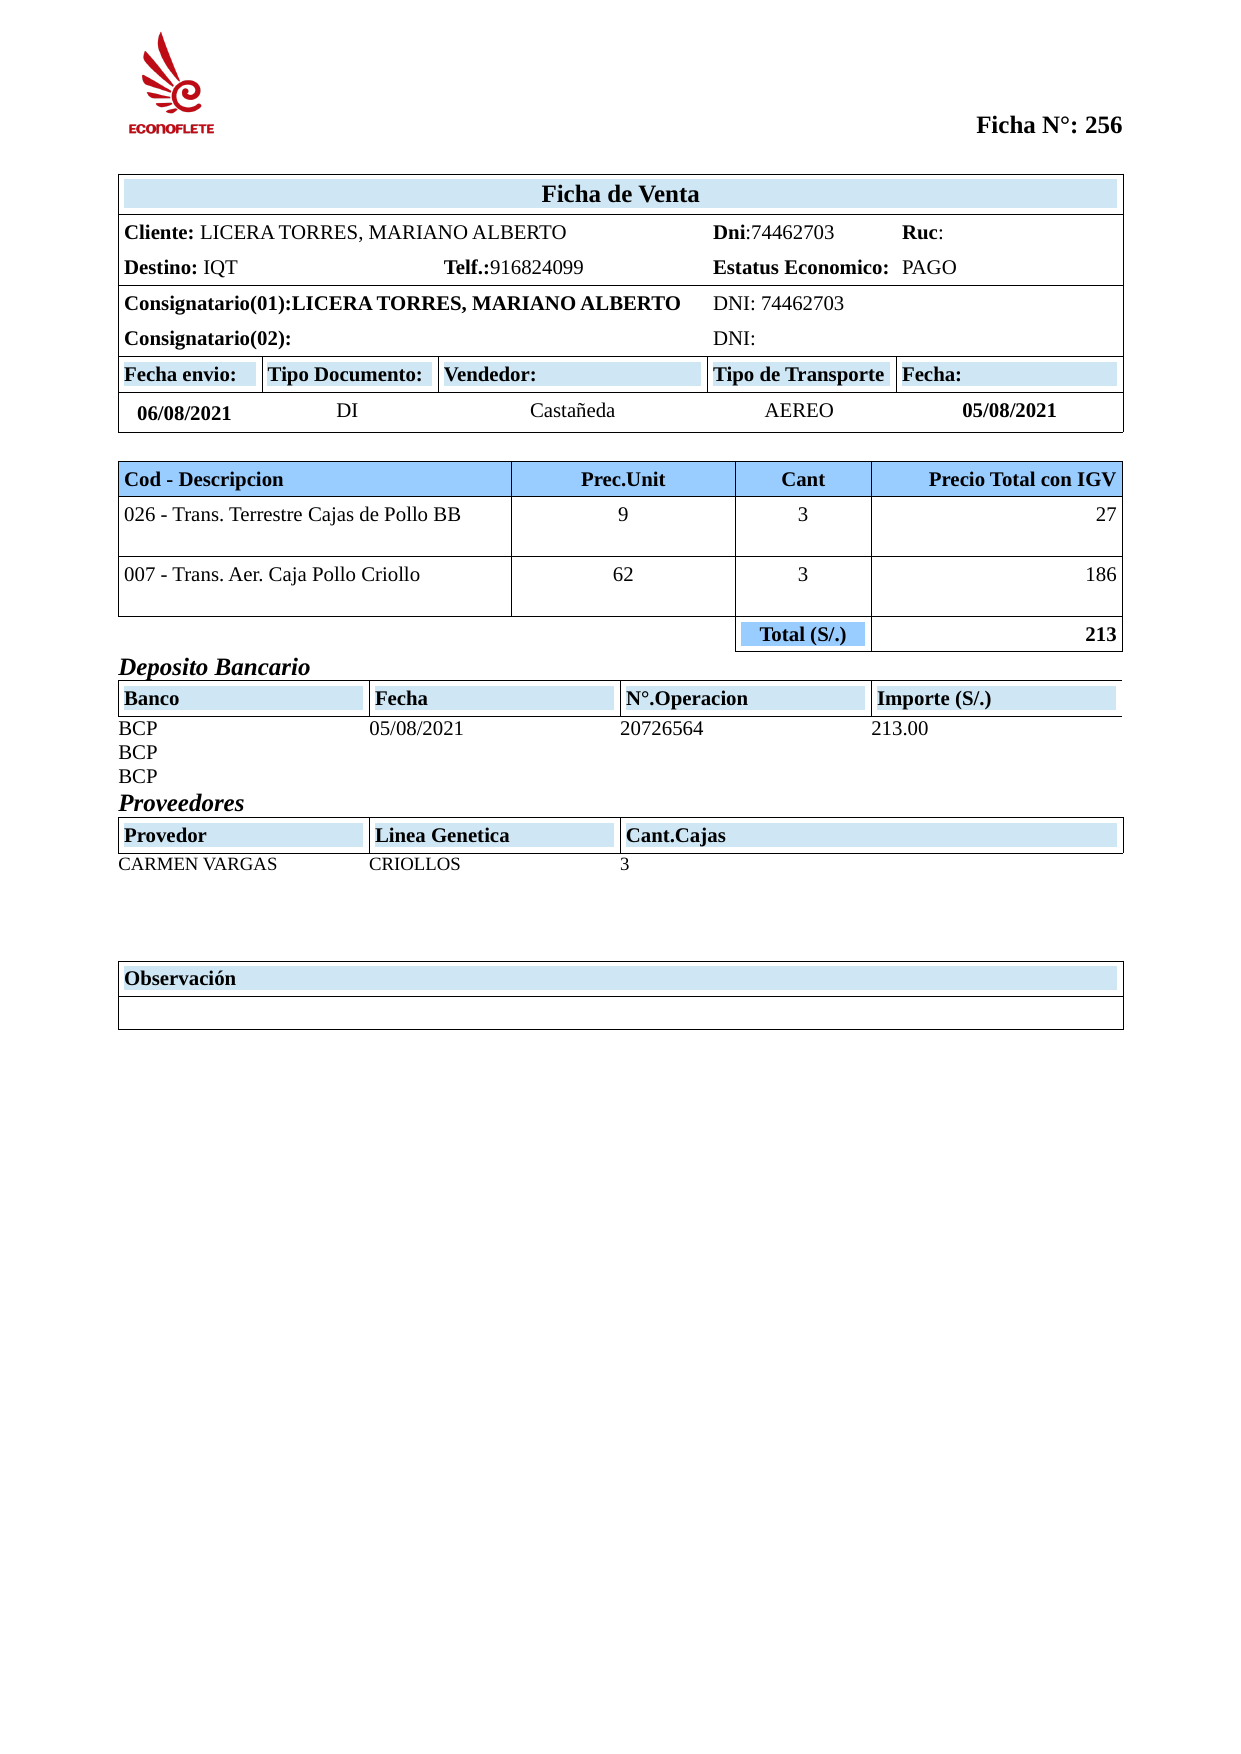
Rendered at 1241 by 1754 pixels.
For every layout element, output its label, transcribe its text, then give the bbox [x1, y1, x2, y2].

table_cell Castañeda [438, 393, 707, 432]
table_cell [871, 740, 1122, 764]
table_cell Ruc: [896, 215, 1123, 249]
table_cell BCP [118, 717, 369, 740]
table_cell [620, 764, 871, 788]
table_cell 05/08/2021 [896, 393, 1123, 432]
table_header Fecha [370, 681, 620, 716]
table_cell [369, 764, 620, 788]
table_cell [118, 617, 511, 651]
text Proveedores [118, 788, 1122, 817]
table_cell 007 - Trans. Aer. Caja Pollo Criollo [119, 557, 511, 616]
table_header Observación [119, 962, 1123, 996]
table_header Linea Genetica [370, 818, 620, 853]
table_header Banco [119, 681, 369, 716]
table_cell [369, 939, 620, 961]
table_header Ficha de Venta [119, 175, 1123, 214]
table_cell DNI: 74462703 [707, 286, 1123, 321]
table_cell [369, 740, 620, 764]
text Deposito Bancario [118, 652, 1122, 680]
table_cell AEREO [707, 393, 896, 432]
table_cell 06/08/2021 [119, 393, 262, 432]
table_cell Destino: IQT [119, 249, 438, 285]
table_cell [620, 896, 1123, 917]
table_cell [119, 997, 1123, 1029]
table_cell 3 [736, 497, 871, 556]
table_cell 3 [620, 854, 1123, 874]
table_cell Fecha: [897, 357, 1123, 392]
table_cell [871, 764, 1122, 788]
table_cell [620, 740, 871, 764]
table_cell CARMEN VARGAS [118, 854, 369, 874]
table_cell Estatus Economico: [707, 249, 896, 285]
table_header Prec.Unit [512, 462, 735, 496]
table_cell BCP [118, 764, 369, 788]
table_cell [118, 896, 369, 917]
table_cell PAGO [896, 249, 1123, 285]
table_cell Tipo Documento: [263, 357, 438, 392]
table_cell CRIOLLOS [369, 854, 620, 874]
table_header N°.Operacion [621, 681, 871, 716]
table_cell 026 - Trans. Terrestre Cajas de Pollo BB [119, 497, 511, 556]
table_cell 05/08/2021 [369, 717, 620, 740]
table_cell 27 [872, 497, 1122, 556]
table_cell [118, 918, 369, 939]
table_header Cant [736, 462, 871, 496]
table_cell Dni:74462703 [707, 215, 896, 249]
table_cell 9 [512, 497, 735, 556]
picture [118, 31, 225, 134]
table_cell [369, 874, 620, 896]
table_cell Consignatario(01):LICERA TORRES, MARIANO ALBERTO [119, 286, 707, 321]
table_header Cod - Descripcion [119, 462, 511, 496]
table_cell Cliente: LICERA TORRES, MARIANO ALBERTO [119, 215, 707, 249]
table_cell Fecha envio: [119, 357, 262, 392]
table_cell [118, 939, 369, 961]
table_cell [620, 918, 1123, 939]
table_header Cant.Cajas [621, 818, 1123, 853]
table_cell DNI: [707, 321, 1123, 356]
table_cell Total (S/.) [736, 617, 871, 651]
table_cell Vendedor: [439, 357, 707, 392]
table_cell [369, 896, 620, 917]
table_cell DI [262, 393, 438, 432]
table_cell 20726564 [620, 717, 871, 740]
table_cell [369, 918, 620, 939]
table_cell [511, 617, 735, 651]
table_cell Telf.:916824099 [438, 249, 707, 285]
table_cell 213.00 [871, 717, 1122, 740]
table_header Importe (S/.) [872, 681, 1122, 716]
table_cell [620, 874, 1123, 896]
table_cell 186 [872, 557, 1122, 616]
table_header Provedor [119, 818, 369, 853]
table_cell Tipo de Transporte [708, 357, 896, 392]
table_cell 3 [736, 557, 871, 616]
table_cell 213 [872, 617, 1122, 651]
table_cell [118, 874, 369, 896]
table_cell Consignatario(02): [119, 321, 707, 356]
table_cell BCP [118, 740, 369, 764]
table_header Precio Total con IGV [872, 462, 1122, 496]
table_cell [620, 939, 1123, 961]
table_cell 62 [512, 557, 735, 616]
